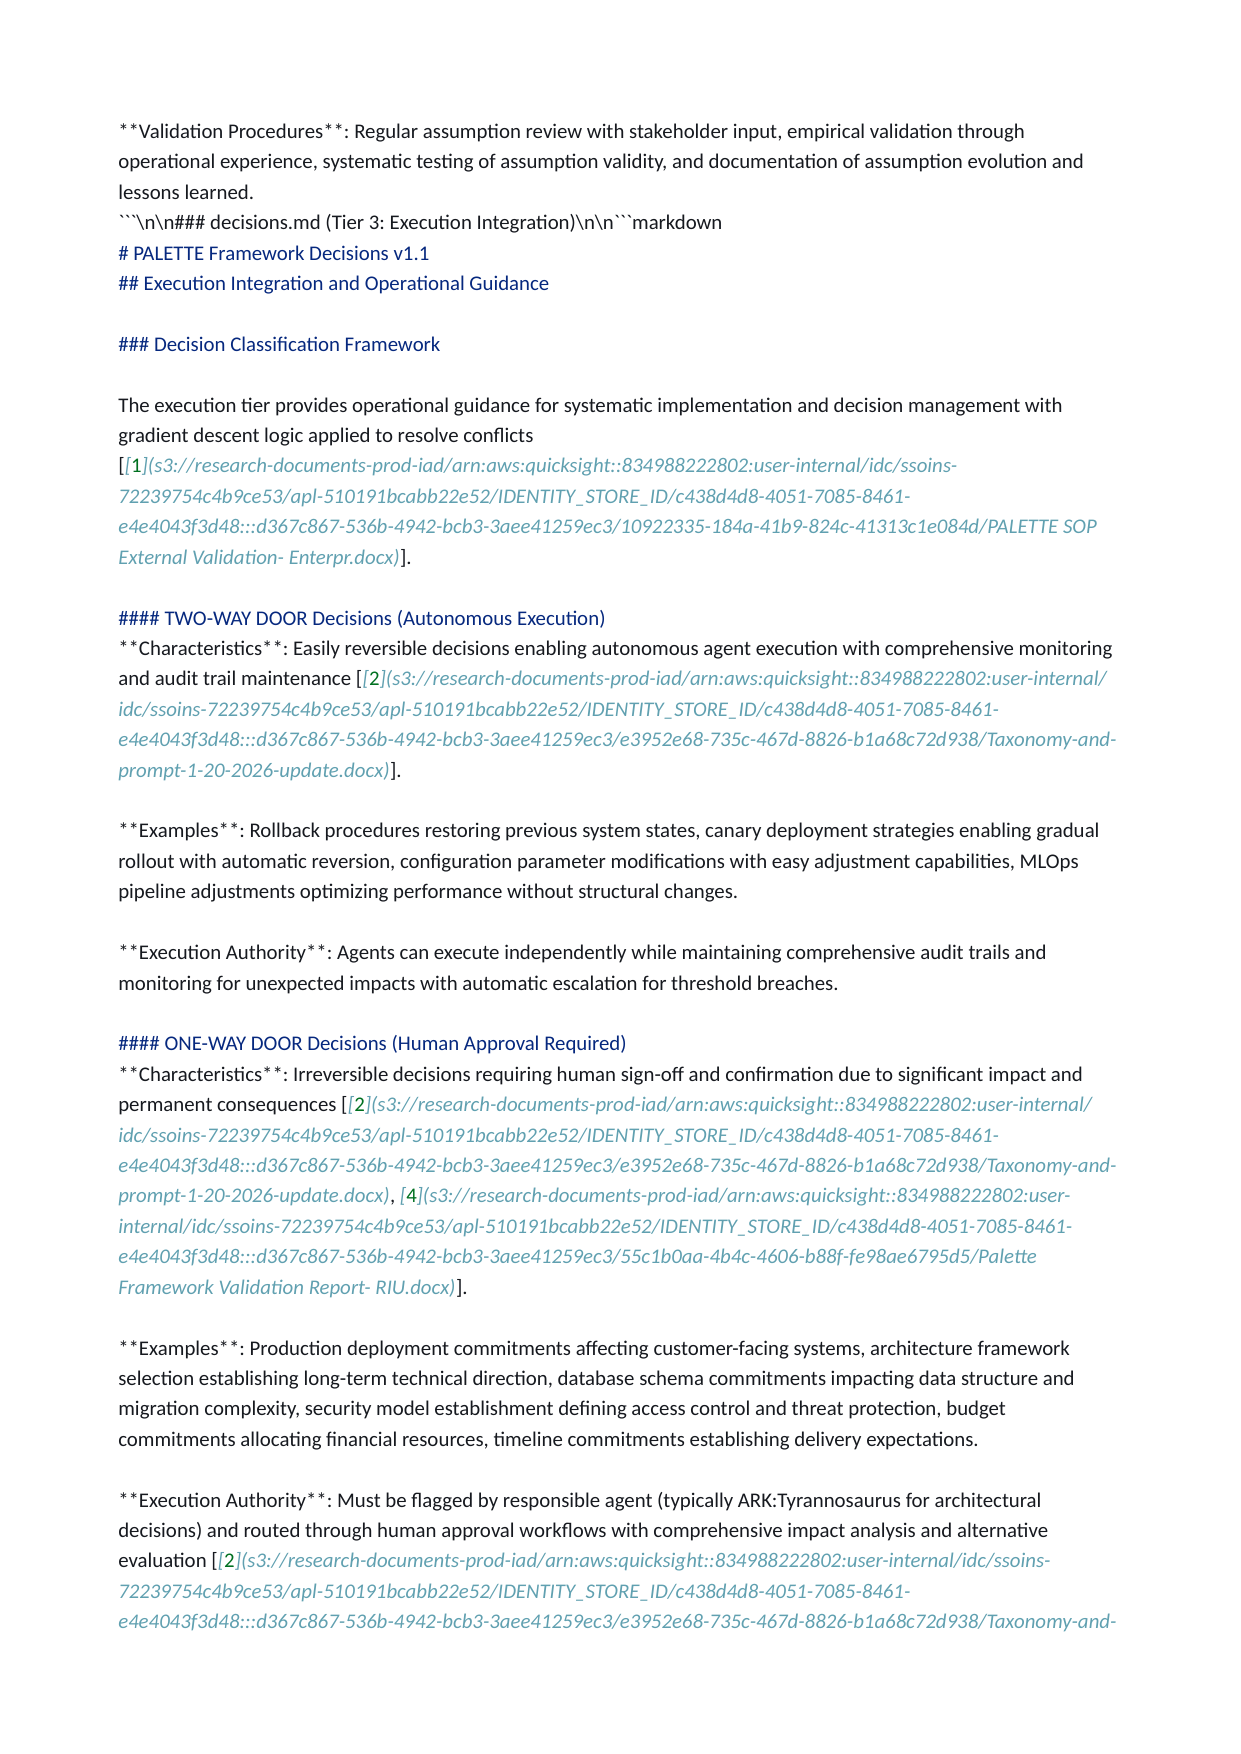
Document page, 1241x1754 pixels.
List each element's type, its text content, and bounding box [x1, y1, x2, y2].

text **Validation Procedures**: Regular assumption review with stakeholder input, empirical validation through operational experience, systematic testing of assumption validity, and documentation of assumption evolution and lessons learned. ```\n\n### decisions.md (Tier 3: Execution Integration)\n\n```markdown # PALETTE Framework Decisions v1.1 ## Execution Integration and Operational Guidance ### Decision Classification Framework The execution tier provides operational guidance for systematic implementation and decision management with gradient descent logic applied to resolve conflicts [[1](s3://research-documents-prod-iad/arn:aws:quicksight::834988222802:user-internal/idc/ssoins-72239754c4b9ce53/apl-510191bcabb22e52/IDENTITY_STORE_ID/c438d4d8-4051-7085-8461-e4e4043f3d48:::d367c867-536b-4942-bcb3-3aee41259ec3/10922335-184a-41b9-824c-41313c1e084d/PALETTE SOP External Validation- Enterpr.docx)]. #### TWO-WAY DOOR Decisions (Autonomous Execution) **Characteristics**: Easily reversible decisions enabling autonomous agent execution with comprehensive monitoring and audit trail maintenance [[2](s3://research-documents-prod-iad/arn:aws:quicksight::834988222802:user-internal/idc/ssoins-72239754c4b9ce53/apl-510191bcabb22e52/IDENTITY_STORE_ID/c438d4d8-4051-7085-8461-e4e4043f3d48:::d367c867-536b-4942-bcb3-3aee41259ec3/e3952e68-735c-467d-8826-b1a68c72d938/Taxonomy-and-prompt-1-20-2026-update.docx)]. **Examples**: Rollback procedures restoring previous system states, canary deployment strategies enabling gradual rollout with automatic reversion, configuration parameter modifications with easy adjustment capabilities, MLOps pipeline adjustments optimizing performance without structural changes. **Execution Authority**: Agents can execute independently while maintaining comprehensive audit trails and monitoring for unexpected impacts with automatic escalation for threshold breaches. #### ONE-WAY DOOR Decisions (Human Approval Required) **Characteristics**: Irreversible decisions requiring human sign-off and confirmation due to significant impact and permanent consequences [[2](s3://research-documents-prod-iad/arn:aws:quicksight::834988222802:user-internal/idc/ssoins-72239754c4b9ce53/apl-510191bcabb22e52/IDENTITY_STORE_ID/c438d4d8-4051-7085-8461-e4e4043f3d48:::d367c867-536b-4942-bcb3-3aee41259ec3/e3952e68-735c-467d-8826-b1a68c72d938/Taxonomy-and-prompt-1-20-2026-update.docx), [4](s3://research-documents-prod-iad/arn:aws:quicksight::834988222802:user-internal/idc/ssoins-72239754c4b9ce53/apl-510191bcabb22e52/IDENTITY_STORE_ID/c438d4d8-4051-7085-8461-e4e4043f3d48:::d367c867-536b-4942-bcb3-3aee41259ec3/55c1b0aa-4b4c-4606-b88f-fe98ae6795d5/Palette Framework Validation Report- RIU.docx)]. **Examples**: Production deployment commitments affecting customer-facing systems, architecture framework selection establishing long-term technical direction, database schema commitments impacting data structure and migration complexity, security model establishment defining access control and threat protection, budget commitments allocating financial resources, timeline commitments establishing delivery expectations. **Execution Authority**: Must be flagged by responsible agent (typically ARK:Tyrannosaurus for architectural decisions) and routed through human approval workflows with comprehensive impact analysis and alternative evaluation [[2](s3://research-documents-prod-iad/arn:aws:quicksight::834988222802:user-internal/idc/ssoins-72239754c4b9ce53/apl-510191bcabb22e52/IDENTITY_STORE_ID/c438d4d8-4051-7085-8461-e4e4043f3d48:::d367c867-536b-4942-bcb3-3aee41259ec3/e3952e68-735c-467d-8826-b1a68c72d938/Taxonomy-and- [118, 118, 1122, 1634]
